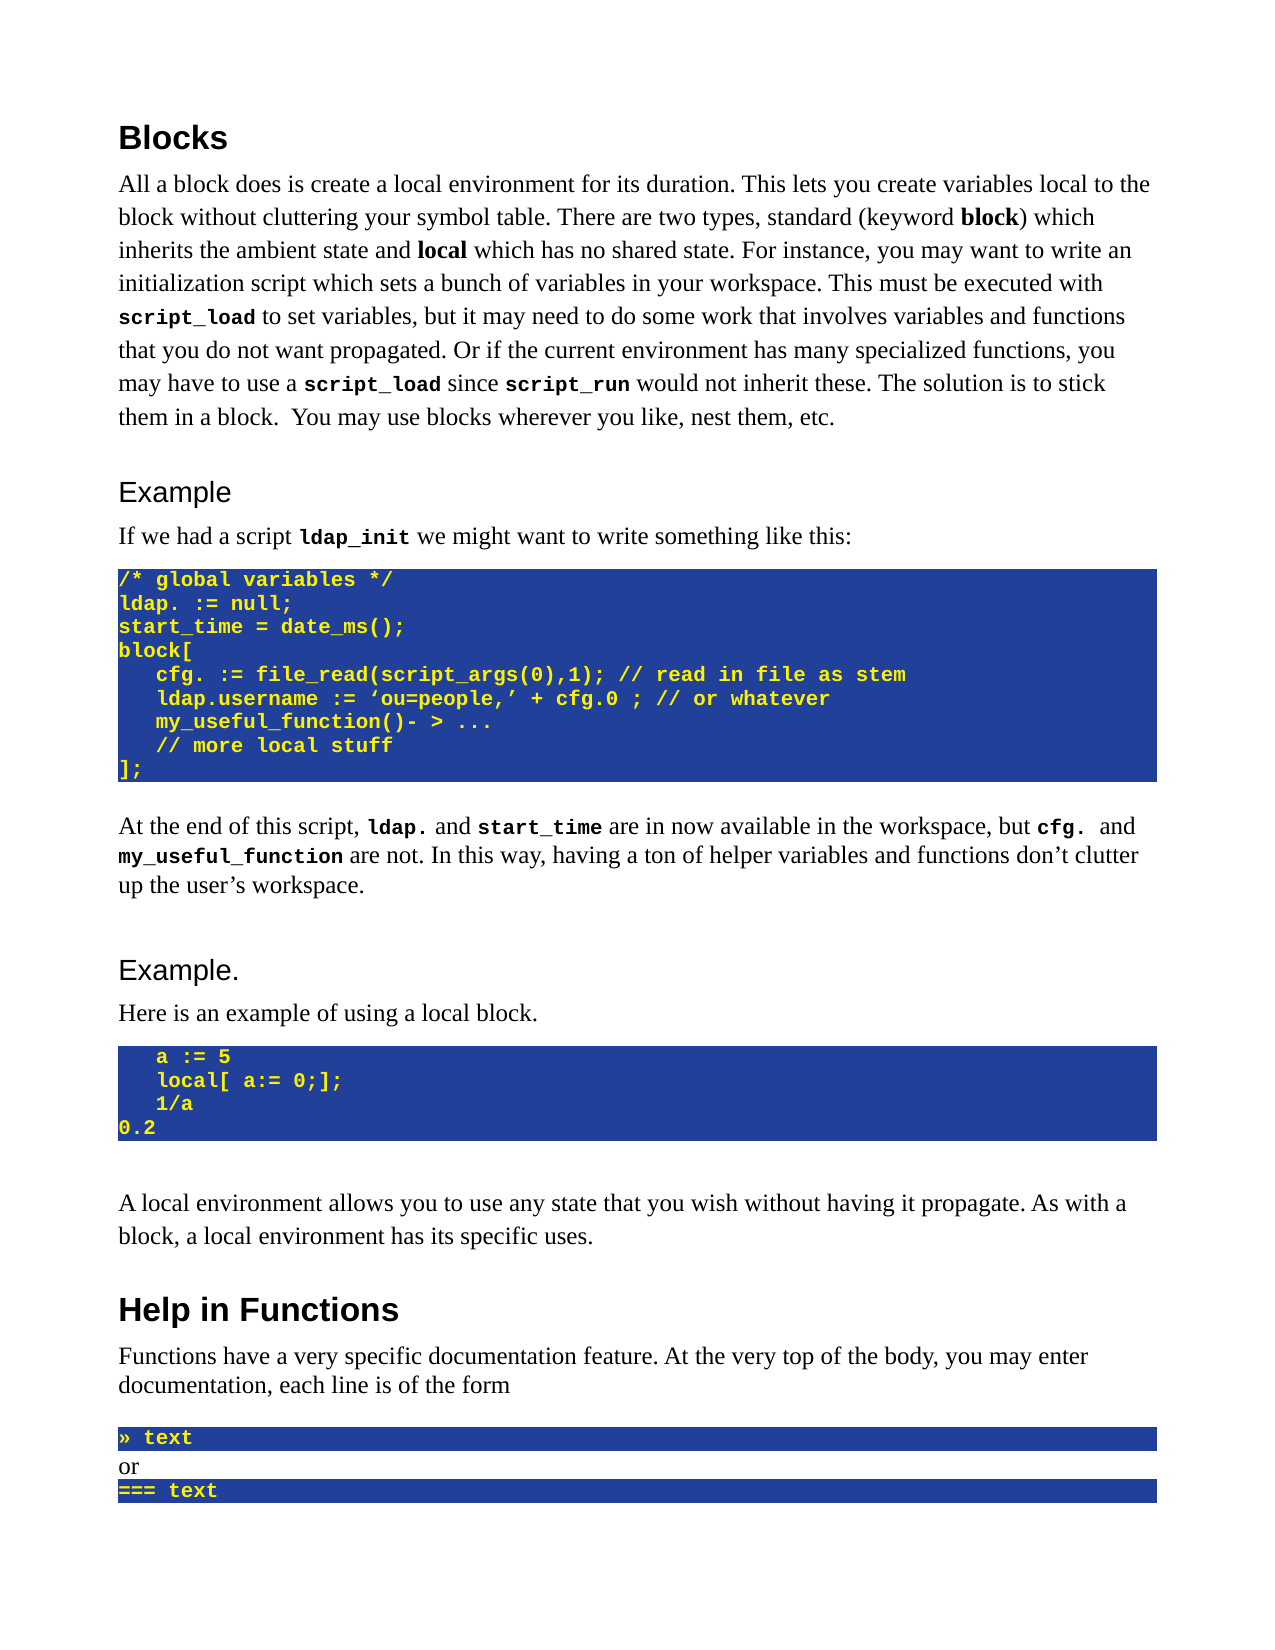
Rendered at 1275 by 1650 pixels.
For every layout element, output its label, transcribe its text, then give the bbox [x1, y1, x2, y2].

subtitle Help in Functions [118, 1290, 1157, 1328]
text If we had a script ldap_init we might want to write something like this: [118, 521, 1157, 550]
text ldap.username := ‘ou=people,’ + cfg.0 ; // or whatever [118, 687, 1157, 711]
text ]; [118, 758, 1157, 782]
text » text [118, 1427, 1157, 1451]
text 1/a [118, 1093, 1157, 1117]
subtitle Example. [118, 952, 1157, 986]
text A local environment allows you to use any state that you wish without having it propagate. As with a block, a local environment has its specific uses. [118, 1188, 1157, 1250]
subtitle Blocks [118, 118, 1157, 157]
text cfg. := file_read(script_args(0),1); // read in file as stem [118, 664, 1157, 687]
text At the end of this script, ldap. and start_time are in now available in the workspace, but cfg. and my_useful_function are not. In this way, having a ton of helper variables and functions don’t clutter up the user’s workspace. [118, 811, 1157, 899]
subtitle Example [118, 475, 1157, 508]
text my_useful_function()- > ... [118, 711, 1157, 735]
text Here is an example of using a local block. [118, 998, 1157, 1027]
text ldap. := null; [118, 593, 1157, 617]
text All a block does is create a local environment for its duration. This lets you create variables local to the block without cluttering your symbol table. There are two types, standard (keyword block) which inherits the ambient state and local which has no shared state. For instance, you may want to write an initialization script which sets a bunch of variables in your workspace. This must be executed with script_load to set variables, but it may need to do some work that involves variables and functions that you do not want propagated. Or if the current environment has many specialized functions, you may have to use a script_load since script_run would not inherit these. The solution is to stick them in a block. You may use blocks wherever you like, nest them, etc. [118, 169, 1157, 431]
text a := 5 [118, 1046, 1157, 1070]
text or [118, 1451, 1157, 1479]
text local[ a:= 0;]; [118, 1070, 1157, 1093]
text /* global variables */ [118, 569, 1157, 593]
text // more local stuff [118, 735, 1157, 758]
text 0.2 [118, 1117, 1157, 1141]
text Functions have a very specific documentation feature. At the very top of the body, you may enter documentation, each line is of the form [118, 1341, 1157, 1398]
text block[ [118, 640, 1157, 664]
text start_time = date_ms(); [118, 617, 1157, 640]
text === text [118, 1479, 1157, 1503]
